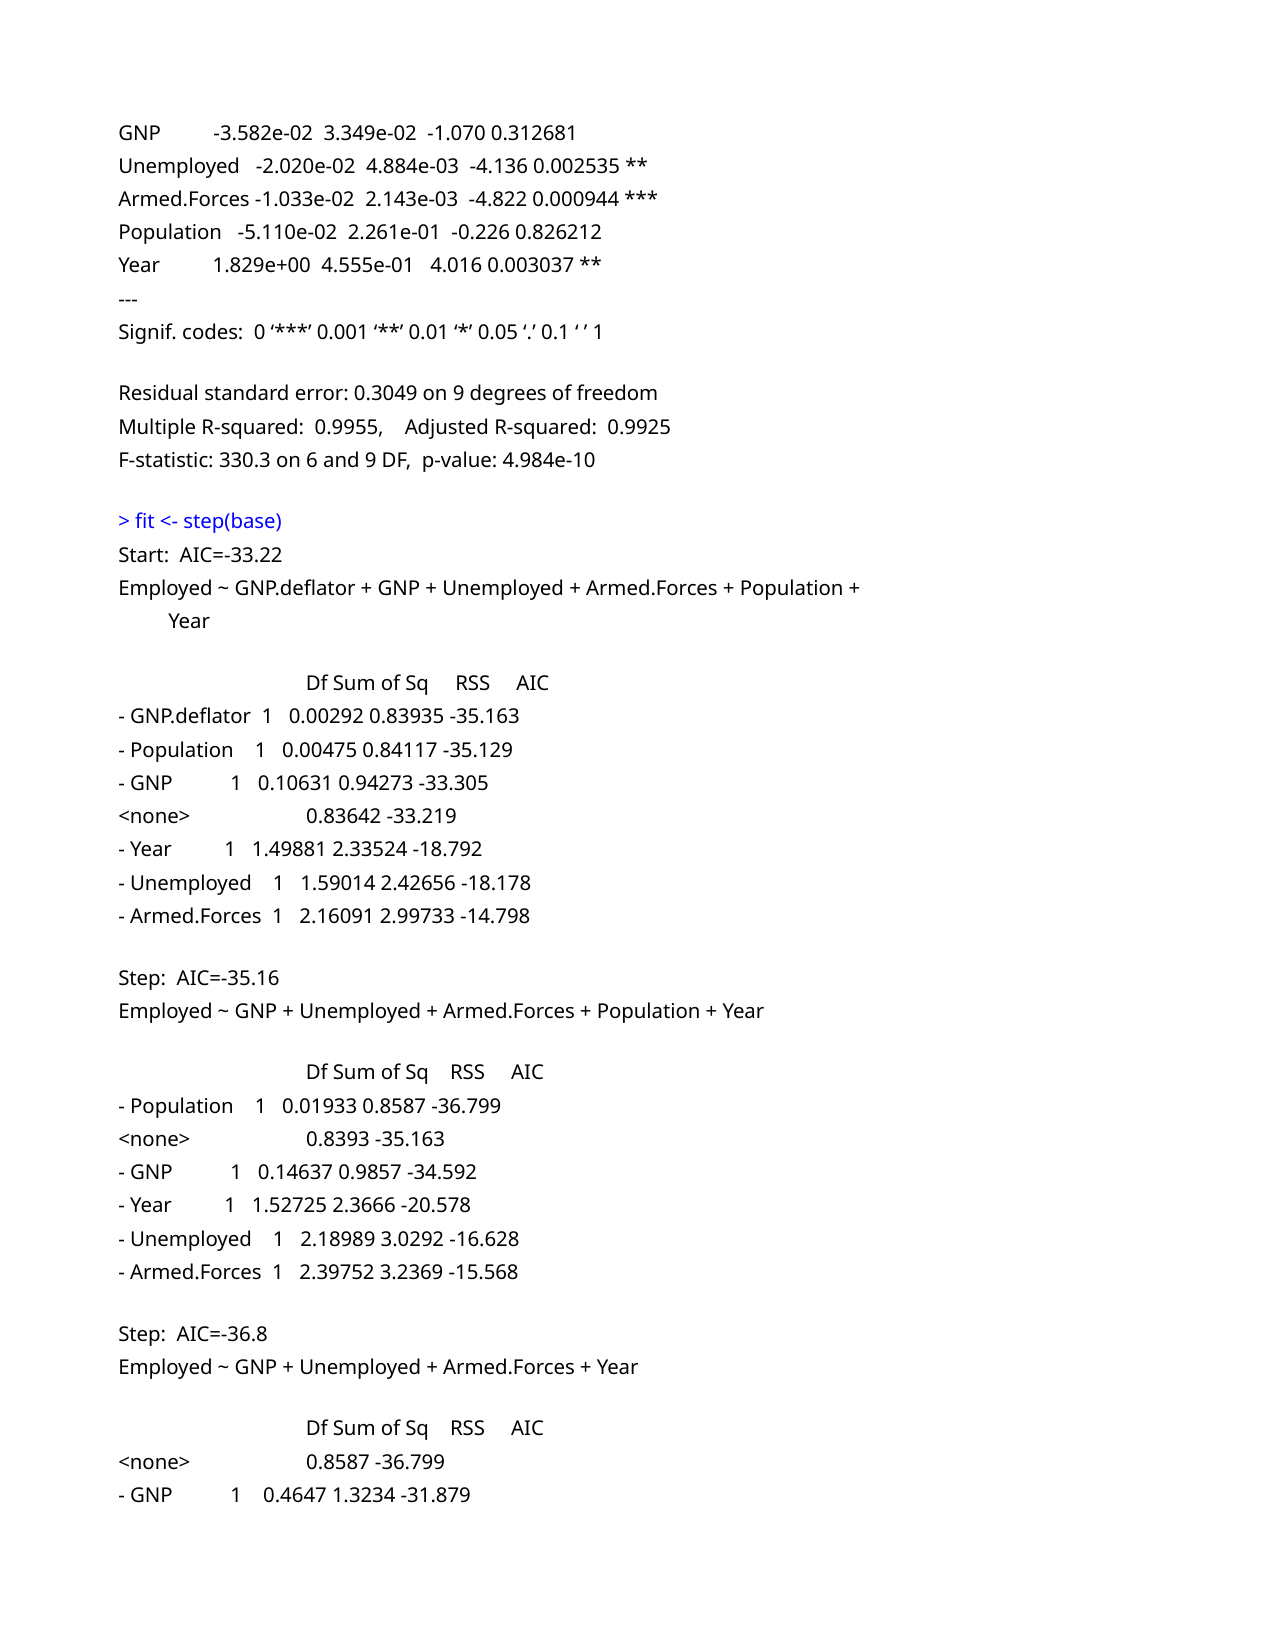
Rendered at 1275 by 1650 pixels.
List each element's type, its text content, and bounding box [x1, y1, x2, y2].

text Signif. codes: 0 ‘***’ 0.001 ‘**’ 0.01 ‘*’ 0.05 ‘.’ 0.1 ‘ ’ 1 [118, 317, 1157, 345]
text Employed ~ GNP + Unemployed + Armed.Forces + Year [118, 1352, 1157, 1380]
text - Unemployed 1 2.18989 3.0292 -16.628 [118, 1224, 1157, 1252]
text Residual standard error: 0.3049 on 9 degrees of freedom [118, 379, 1157, 407]
text Multiple R-squared: 0.9955, Adjusted R-squared: 0.9925 [118, 412, 1157, 440]
text - Population 1 0.01933 0.8587 -36.799 [118, 1091, 1157, 1119]
text GNP -3.582e-02 3.349e-02 -1.070 0.312681 [118, 118, 1157, 146]
text - Armed.Forces 1 2.16091 2.99733 -14.798 [118, 902, 1157, 929]
text Year 1.829e+00 4.555e-01 4.016 0.003037 ** [118, 251, 1157, 279]
text - Year 1 1.52725 2.3666 -20.578 [118, 1191, 1157, 1219]
text - GNP.deflator 1 0.00292 0.83935 -35.163 [118, 702, 1157, 730]
text Employed ~ GNP.deflator + GNP + Unemployed + Armed.Forces + Population + [118, 573, 1157, 601]
text Df Sum of Sq RSS AIC [118, 1414, 1157, 1442]
text - GNP 1 0.10631 0.94273 -33.305 [118, 769, 1157, 796]
text Step: AIC=-35.16 [118, 963, 1157, 991]
text Employed ~ GNP + Unemployed + Armed.Forces + Population + Year [118, 996, 1157, 1024]
text Start: AIC=-33.22 [118, 540, 1157, 568]
text Df Sum of Sq RSS AIC [118, 669, 1157, 697]
text Armed.Forces -1.033e-02 2.143e-03 -4.822 0.000944 *** [118, 184, 1157, 212]
text <none> 0.83642 -33.219 [118, 802, 1157, 829]
text - Year 1 1.49881 2.33524 -18.792 [118, 835, 1157, 863]
text <none> 0.8393 -35.163 [118, 1125, 1157, 1152]
text - GNP 1 0.14637 0.9857 -34.592 [118, 1158, 1157, 1186]
text - Population 1 0.00475 0.84117 -35.129 [118, 735, 1157, 763]
text F-statistic: 330.3 on 6 and 9 DF, p-value: 4.984e-10 [118, 446, 1157, 473]
text Df Sum of Sq RSS AIC [118, 1058, 1157, 1086]
text - Unemployed 1 1.59014 2.42656 -18.178 [118, 868, 1157, 896]
text Population -5.110e-02 2.261e-01 -0.226 0.826212 [118, 218, 1157, 246]
text - Armed.Forces 1 2.39752 3.2369 -15.568 [118, 1258, 1157, 1285]
text > fit <- step(base) [118, 507, 1157, 535]
text - GNP 1 0.4647 1.3234 -31.879 [118, 1481, 1157, 1508]
text Step: AIC=-36.8 [118, 1319, 1157, 1347]
text Unemployed -2.020e-02 4.884e-03 -4.136 0.002535 ** [118, 151, 1157, 179]
text <none> 0.8587 -36.799 [118, 1447, 1157, 1475]
text Year [118, 607, 1157, 635]
text --- [118, 284, 1157, 312]
